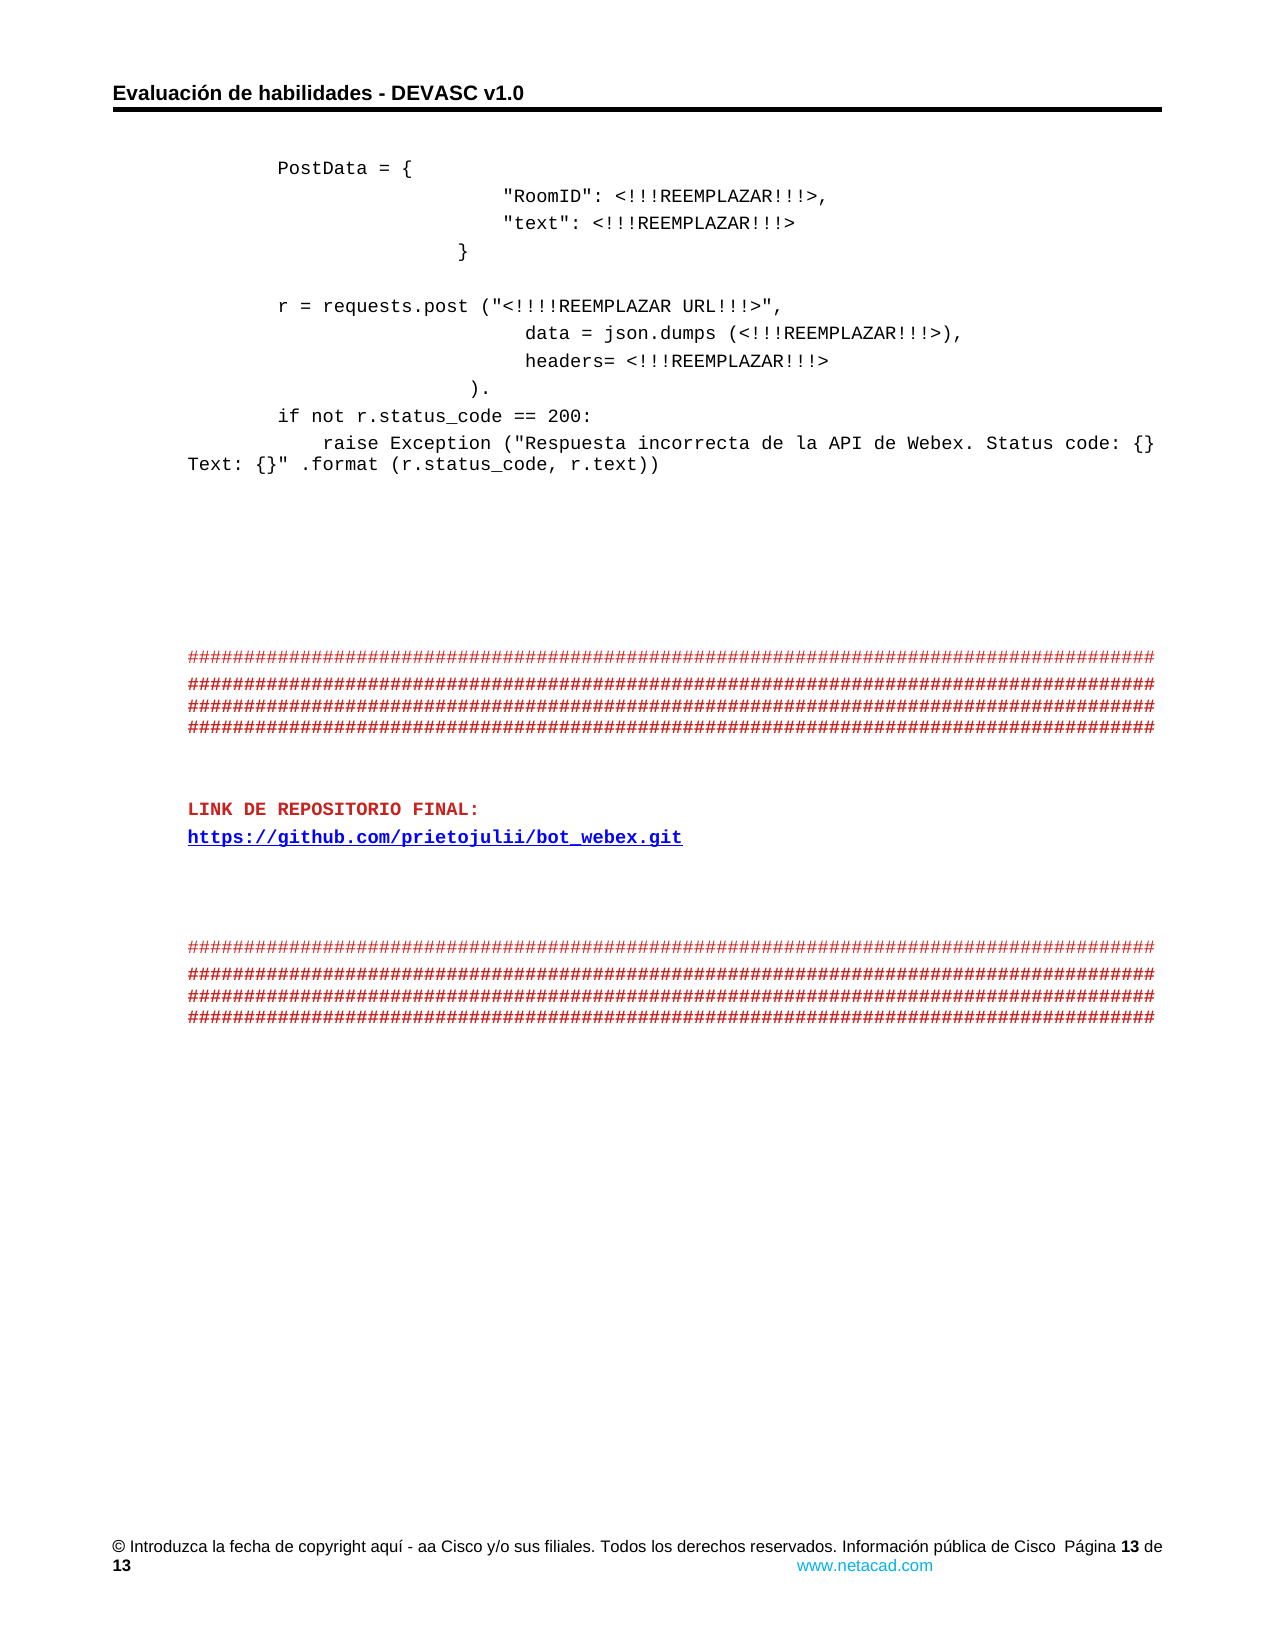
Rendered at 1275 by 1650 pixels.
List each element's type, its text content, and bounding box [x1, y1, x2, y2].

text "text": <!!!REEMPLAZAR!!!> [187, 214, 1162, 235]
text PostData = { [187, 159, 1162, 180]
text headers= <!!!REEMPLAZAR!!!> [187, 351, 1162, 373]
text } [187, 241, 1162, 263]
text ################################################################################################################################################################################################################################################################## [187, 965, 1162, 1029]
text if not r.status_code == 200: [187, 406, 1162, 428]
text https://github.com/prietojulii/bot_webex.git [187, 828, 1162, 849]
text ###################################################################################### [187, 938, 1162, 959]
text r = requests.post ("<!!!!REEMPLAZAR URL!!!>", [187, 296, 1162, 318]
text raise Exception ("Respuesta incorrecta de la API de Webex. Status code: {} Text: {}" .format (r.status_code, r.text)) [187, 434, 1162, 476]
text ###################################################################################### [187, 648, 1162, 669]
text ################################################################################################################################################################################################################################################################## [187, 675, 1162, 739]
text "RoomID": <!!!REEMPLAZAR!!!>, [187, 186, 1162, 208]
text ). [187, 379, 1162, 400]
text LINK DE REPOSITORIO FINAL: [187, 800, 1162, 821]
text data = json.dumps (<!!!REEMPLAZAR!!!>), [187, 324, 1162, 345]
